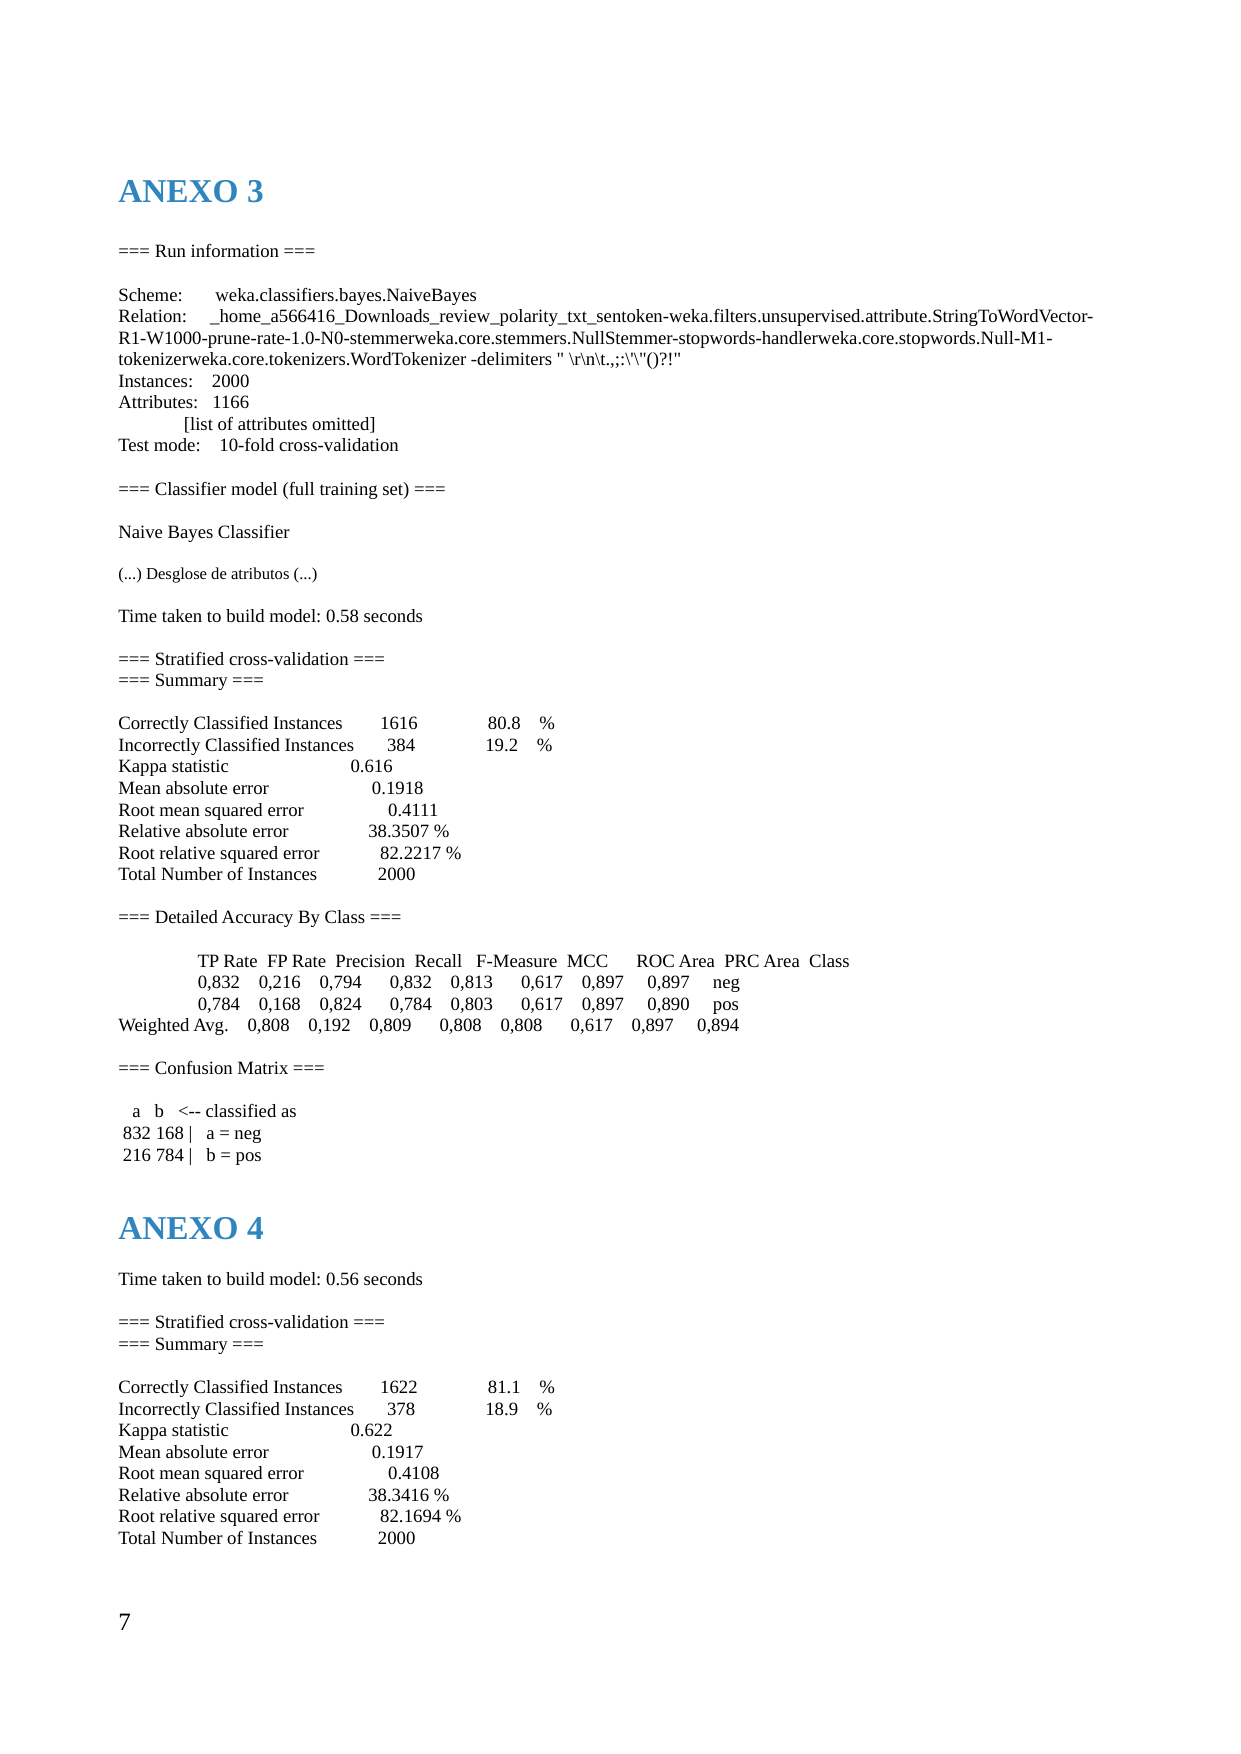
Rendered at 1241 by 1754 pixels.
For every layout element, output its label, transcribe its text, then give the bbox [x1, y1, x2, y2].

text 832 168 | a = neg [118, 1122, 1122, 1143]
text 216 784 | b = pos [118, 1143, 1122, 1165]
text 0,784 0,168 0,824 0,784 0,803 0,617 0,897 0,890 pos [118, 993, 1122, 1014]
text Scheme: weka.classifiers.bayes.NaiveBayes [118, 283, 1122, 305]
text === Classifier model (full training set) === [118, 477, 1122, 499]
text Root relative squared error 82.2217 % [118, 842, 1122, 863]
text Root mean squared error 0.4108 [118, 1462, 1122, 1484]
text a b <-- classified as [118, 1100, 1122, 1122]
text === Stratified cross-validation === [118, 1311, 1122, 1333]
text Mean absolute error 0.1917 [118, 1441, 1122, 1462]
text Incorrectly Classified Instances 384 19.2 % [118, 734, 1122, 755]
text === Stratified cross-validation === [118, 648, 1122, 669]
text TP Rate FP Rate Precision Recall F-Measure MCC ROC Area PRC Area Class [118, 949, 1122, 971]
text (...) Desglose de atributos (...) [118, 564, 1122, 583]
text Attributes: 1166 [118, 391, 1122, 413]
text ANEXO 3 [118, 171, 1122, 209]
text [list of attributes omitted] [118, 413, 1122, 434]
text Relative absolute error 38.3416 % [118, 1484, 1122, 1505]
text Root mean squared error 0.4111 [118, 798, 1122, 820]
text Kappa statistic 0.616 [118, 755, 1122, 777]
text Correctly Classified Instances 1616 80.8 % [118, 712, 1122, 734]
text Total Number of Instances 2000 [118, 863, 1122, 885]
text Time taken to build model: 0.58 seconds [118, 604, 1122, 626]
text Total Number of Instances 2000 [118, 1527, 1122, 1548]
text === Detailed Accuracy By Class === [118, 906, 1122, 928]
text Incorrectly Classified Instances 378 18.9 % [118, 1397, 1122, 1419]
text Weighted Avg. 0,808 0,192 0,809 0,808 0,808 0,617 0,897 0,894 [118, 1014, 1122, 1036]
text Test mode: 10-fold cross-validation [118, 434, 1122, 456]
text Correctly Classified Instances 1622 81.1 % [118, 1376, 1122, 1397]
text Naive Bayes Classifier [118, 521, 1122, 542]
text ANEXO 4 [118, 1208, 1122, 1247]
text === Run information === [118, 240, 1122, 262]
text === Summary === [118, 1333, 1122, 1354]
text Root relative squared error 82.1694 % [118, 1505, 1122, 1527]
text Time taken to build model: 0.56 seconds [118, 1268, 1122, 1290]
text Relative absolute error 38.3507 % [118, 820, 1122, 842]
text Kappa statistic 0.622 [118, 1419, 1122, 1441]
text Instances: 2000 [118, 370, 1122, 391]
text === Confusion Matrix === [118, 1057, 1122, 1079]
text Relation: _home_a566416_Downloads_review_polarity_txt_sentoken-weka.filters.unsupervised.attribute.StringToWordVector-R1-W1000-prune-rate-1.0-N0-stemmerweka.core.stemmers.NullStemmer-stopwords-handlerweka.core.stopwords.Null-M1-tokenizerweka.core.tokenizers.WordTokenizer -delimiters " \r\n\t.,;:\'\"()?!" [118, 305, 1122, 370]
text Mean absolute error 0.1918 [118, 777, 1122, 798]
text === Summary === [118, 669, 1122, 691]
text 0,832 0,216 0,794 0,832 0,813 0,617 0,897 0,897 neg [118, 971, 1122, 993]
